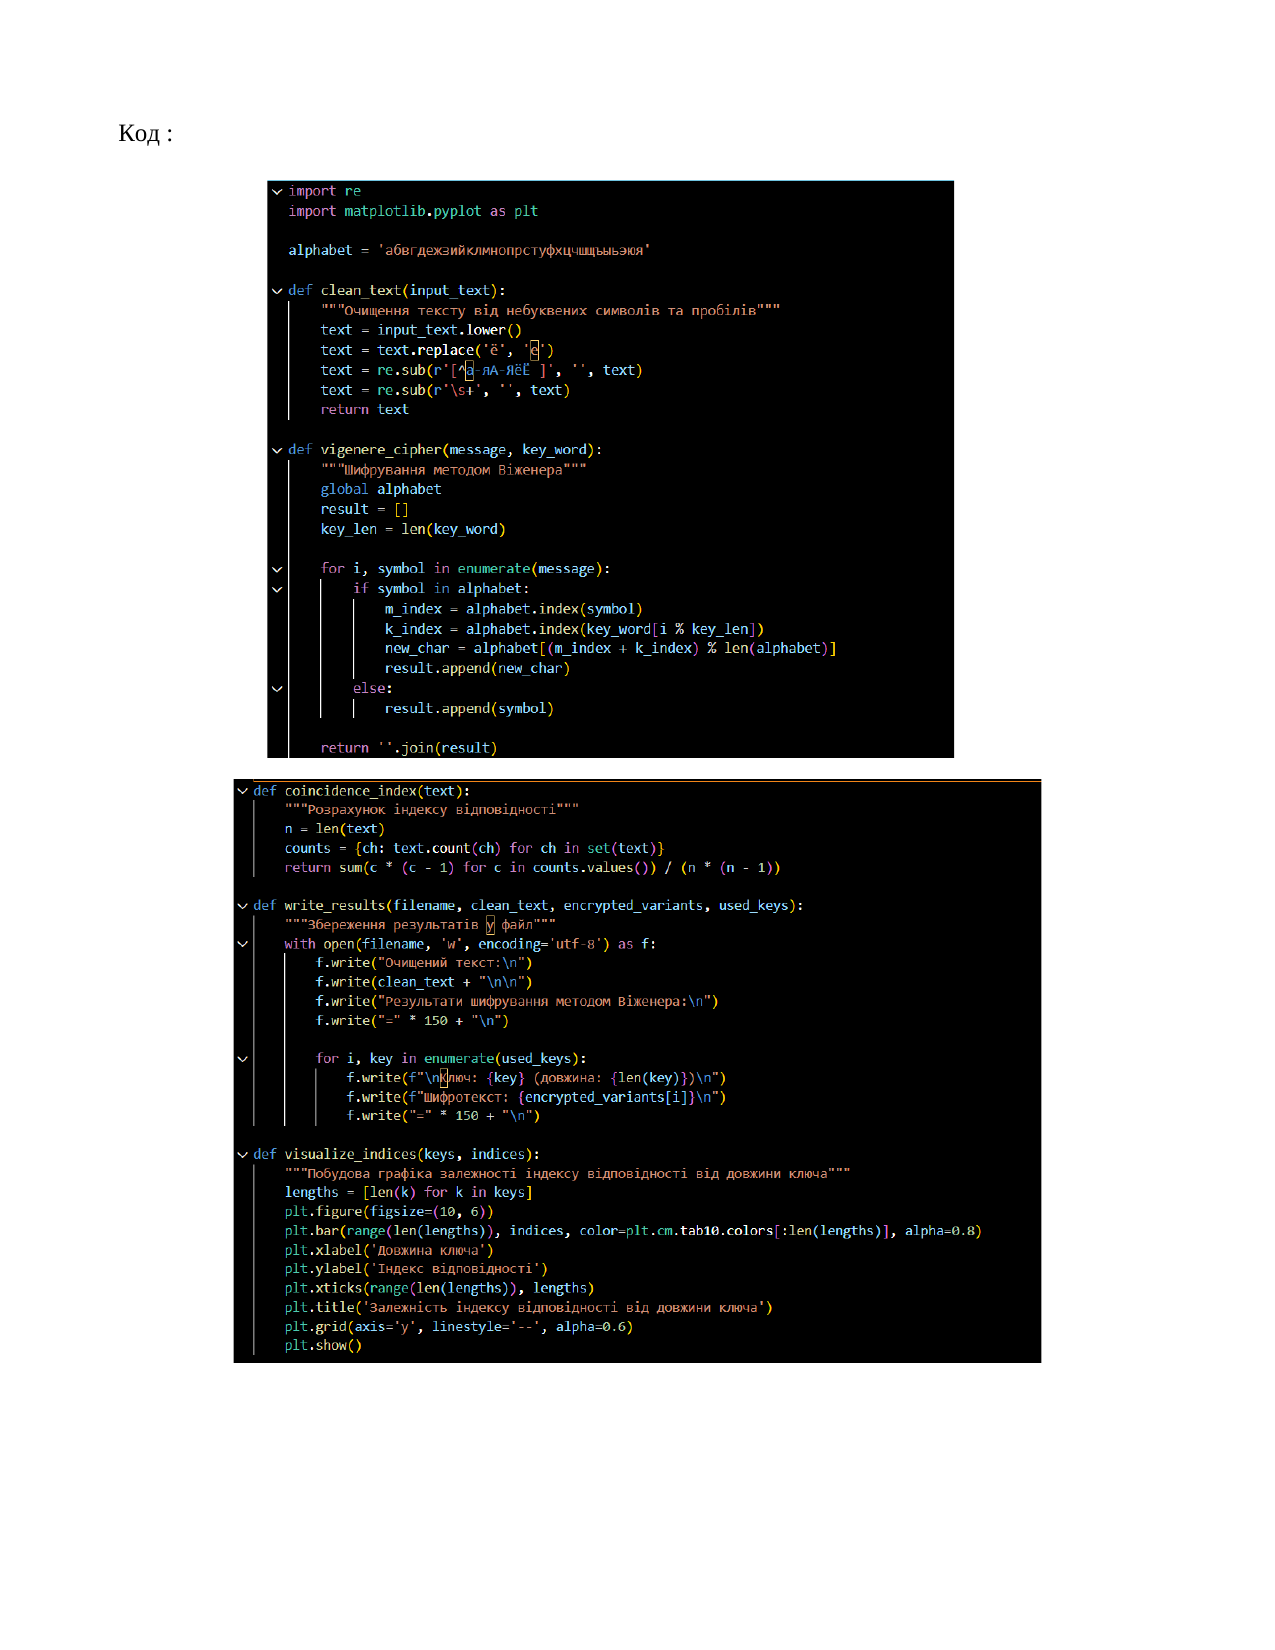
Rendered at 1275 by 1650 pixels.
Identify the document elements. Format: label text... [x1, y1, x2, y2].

text Код : [118, 118, 1157, 147]
picture [233, 779, 1042, 1363]
picture [267, 180, 955, 758]
